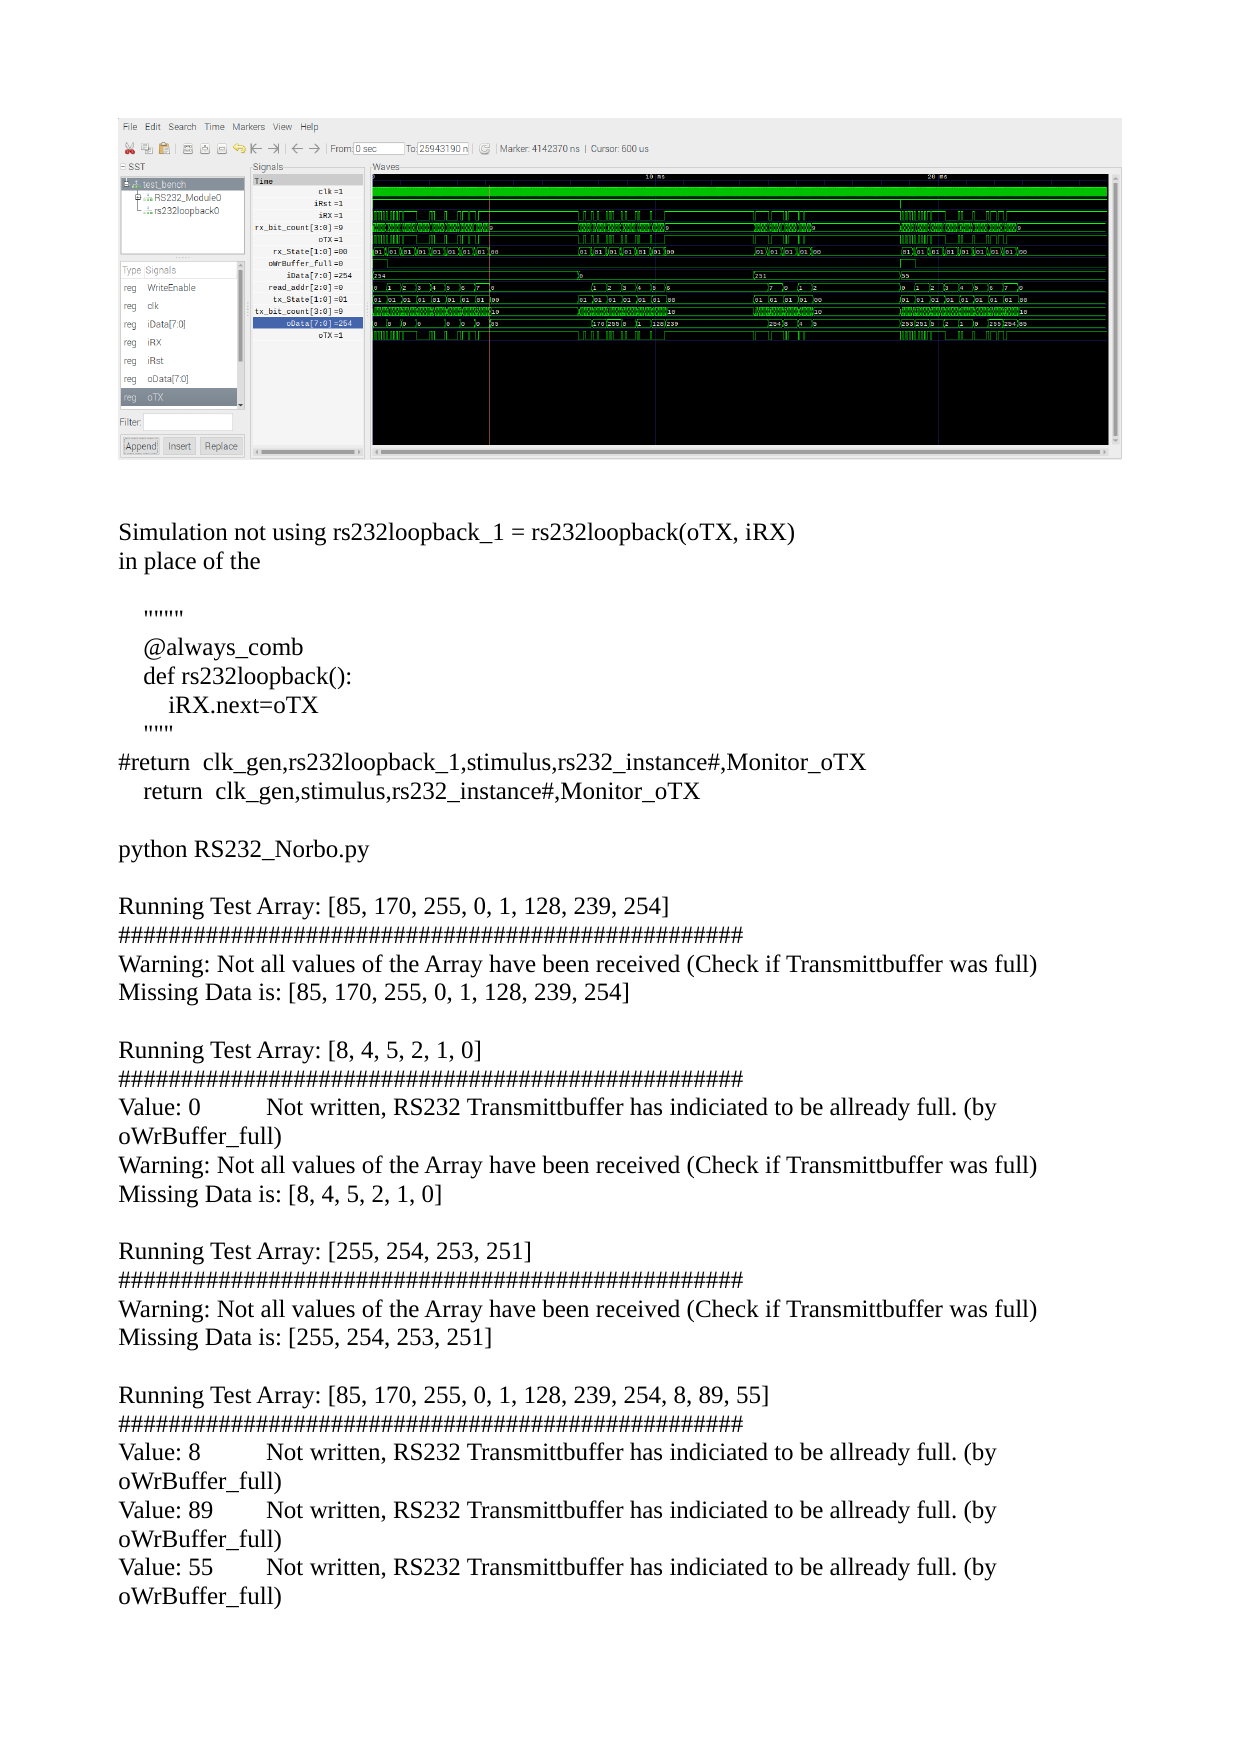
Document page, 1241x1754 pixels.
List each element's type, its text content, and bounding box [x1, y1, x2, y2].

text Running Test Array: [85, 170, 255, 0, 1, 128, 239, 254, 8, 89, 55] [118, 1380, 1122, 1409]
text Warning: Not all values of the Array have been received (Check if Transmittbuffer was full) [118, 1294, 1122, 1322]
text Warning: Not all values of the Array have been received (Check if Transmittbuffer was full) [118, 1150, 1122, 1179]
text Value: 55 Not written, RS232 Transmittbuffer has indiciated to be allready full. (by oWrBuffer_full) [118, 1552, 1122, 1610]
text ################################################## [118, 1064, 1122, 1092]
text Running Test Array: [255, 254, 253, 251] [118, 1236, 1122, 1265]
picture [118, 118, 1123, 460]
text ################################################## [118, 1265, 1122, 1294]
text Missing Data is: [255, 254, 253, 251] [118, 1322, 1122, 1351]
text def rs232loopback(): [118, 661, 1122, 690]
text Missing Data is: [8, 4, 5, 2, 1, 0] [118, 1179, 1122, 1207]
text @always_comb [118, 632, 1122, 661]
text Missing Data is: [85, 170, 255, 0, 1, 128, 239, 254] [118, 977, 1122, 1006]
text """" [118, 604, 1122, 632]
text Value: 8 Not written, RS232 Transmittbuffer has indiciated to be allready full. (by oWrBuffer_full) [118, 1437, 1122, 1495]
text return clk_gen,stimulus,rs232_instance#,Monitor_oTX [118, 776, 1122, 805]
text Value: 89 Not written, RS232 Transmittbuffer has indiciated to be allready full. (by oWrBuffer_full) [118, 1495, 1122, 1552]
text Value: 0 Not written, RS232 Transmittbuffer has indiciated to be allready full. (by oWrBuffer_full) [118, 1092, 1122, 1150]
text iRX.next=oTX [118, 690, 1122, 719]
text #return clk_gen,rs232loopback_1,stimulus,rs232_instance#,Monitor_oTX [118, 747, 1122, 776]
text python RS232_Norbo.py [118, 834, 1122, 862]
text ################################################## [118, 920, 1122, 949]
text Simulation not using rs232loopback_1 = rs232loopback(oTX, iRX) [118, 517, 1122, 546]
text """ [118, 719, 1122, 747]
text Running Test Array: [8, 4, 5, 2, 1, 0] [118, 1035, 1122, 1064]
text in place of the [118, 546, 1122, 575]
text Warning: Not all values of the Array have been received (Check if Transmittbuffer was full) [118, 949, 1122, 977]
text ################################################## [118, 1409, 1122, 1437]
text Running Test Array: [85, 170, 255, 0, 1, 128, 239, 254] [118, 891, 1122, 920]
